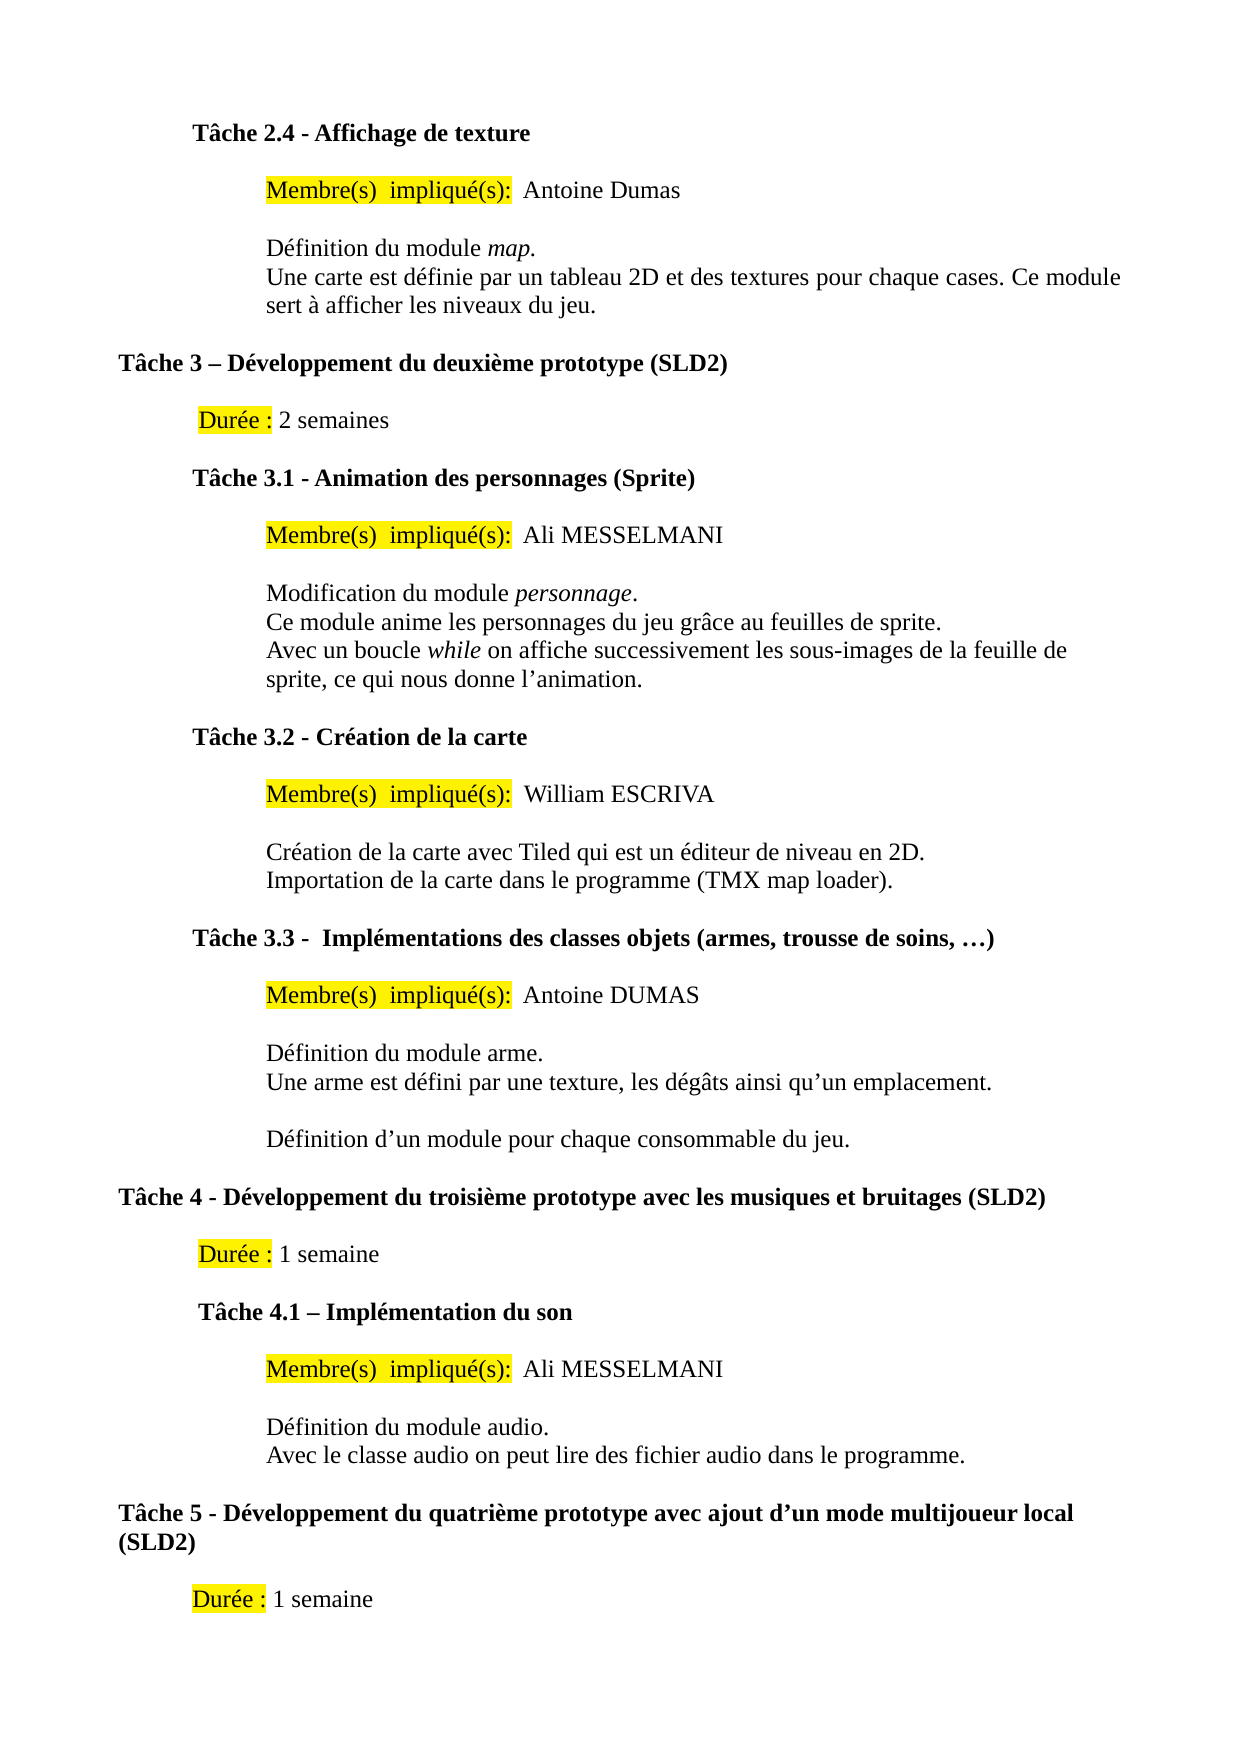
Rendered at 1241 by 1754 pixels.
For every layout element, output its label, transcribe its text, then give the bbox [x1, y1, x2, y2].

text Membre(s) impliqué(s): Ali MESSELMANI [118, 521, 1122, 549]
text Membre(s) impliqué(s): Antoine Dumas [118, 176, 1122, 204]
text Durée : 1 semaine [118, 1239, 1122, 1268]
text Définition d’un module pour chaque consommable du jeu. [118, 1124, 1122, 1153]
text Tâche 4.1 – Implémentation du son [118, 1297, 1122, 1326]
text Membre(s) impliqué(s): William ESCRIVA [118, 779, 1122, 808]
text Tâche 4 - Développement du troisième prototype avec les musiques et bruitages (SLD2) [118, 1182, 1122, 1211]
text Définition du module map. [118, 233, 1122, 262]
text Tâche 3.2 - Création de la carte [118, 722, 1122, 751]
text Modification du module personnage. [118, 578, 1122, 607]
text Une carte est définie par un tableau 2D et des textures pour chaque cases. Ce module sert à afficher les niveaux du jeu. [118, 262, 1122, 319]
text Création de la carte avec Tiled qui est un éditeur de niveau en 2D. [118, 837, 1122, 866]
text Ce module anime les personnages du jeu grâce au feuilles de sprite. [118, 607, 1122, 636]
text Importation de la carte dans le programme (TMX map loader). [118, 866, 1122, 894]
text Membre(s) impliqué(s): Ali MESSELMANI [118, 1354, 1122, 1383]
text Définition du module audio. [118, 1412, 1122, 1441]
text Membre(s) impliqué(s): Antoine DUMAS [118, 981, 1122, 1009]
text Durée : 1 semaine [118, 1584, 1122, 1613]
text Tâche 3 – Développement du deuxième prototype (SLD2) [118, 348, 1122, 377]
text Avec un boucle while on affiche successivement les sous-images de la feuille de sprite, ce qui nous donne l’animation. [118, 636, 1122, 693]
text Définition du module arme. [118, 1038, 1122, 1067]
text Tâche 3.1 - Animation des personnages (Sprite) [118, 463, 1122, 492]
text Durée : 2 semaines [118, 406, 1122, 434]
text Avec le classe audio on peut lire des fichier audio dans le programme. [118, 1441, 1122, 1469]
text Tâche 2.4 - Affichage de texture [118, 118, 1122, 147]
text Une arme est défini par une texture, les dégâts ainsi qu’un emplacement. [118, 1067, 1122, 1096]
text Tâche 3.3 - Implémentations des classes objets (armes, trousse de soins, …) [118, 923, 1122, 952]
text Tâche 5 - Développement du quatrième prototype avec ajout d’un mode multijoueur local (SLD2) [118, 1498, 1122, 1556]
